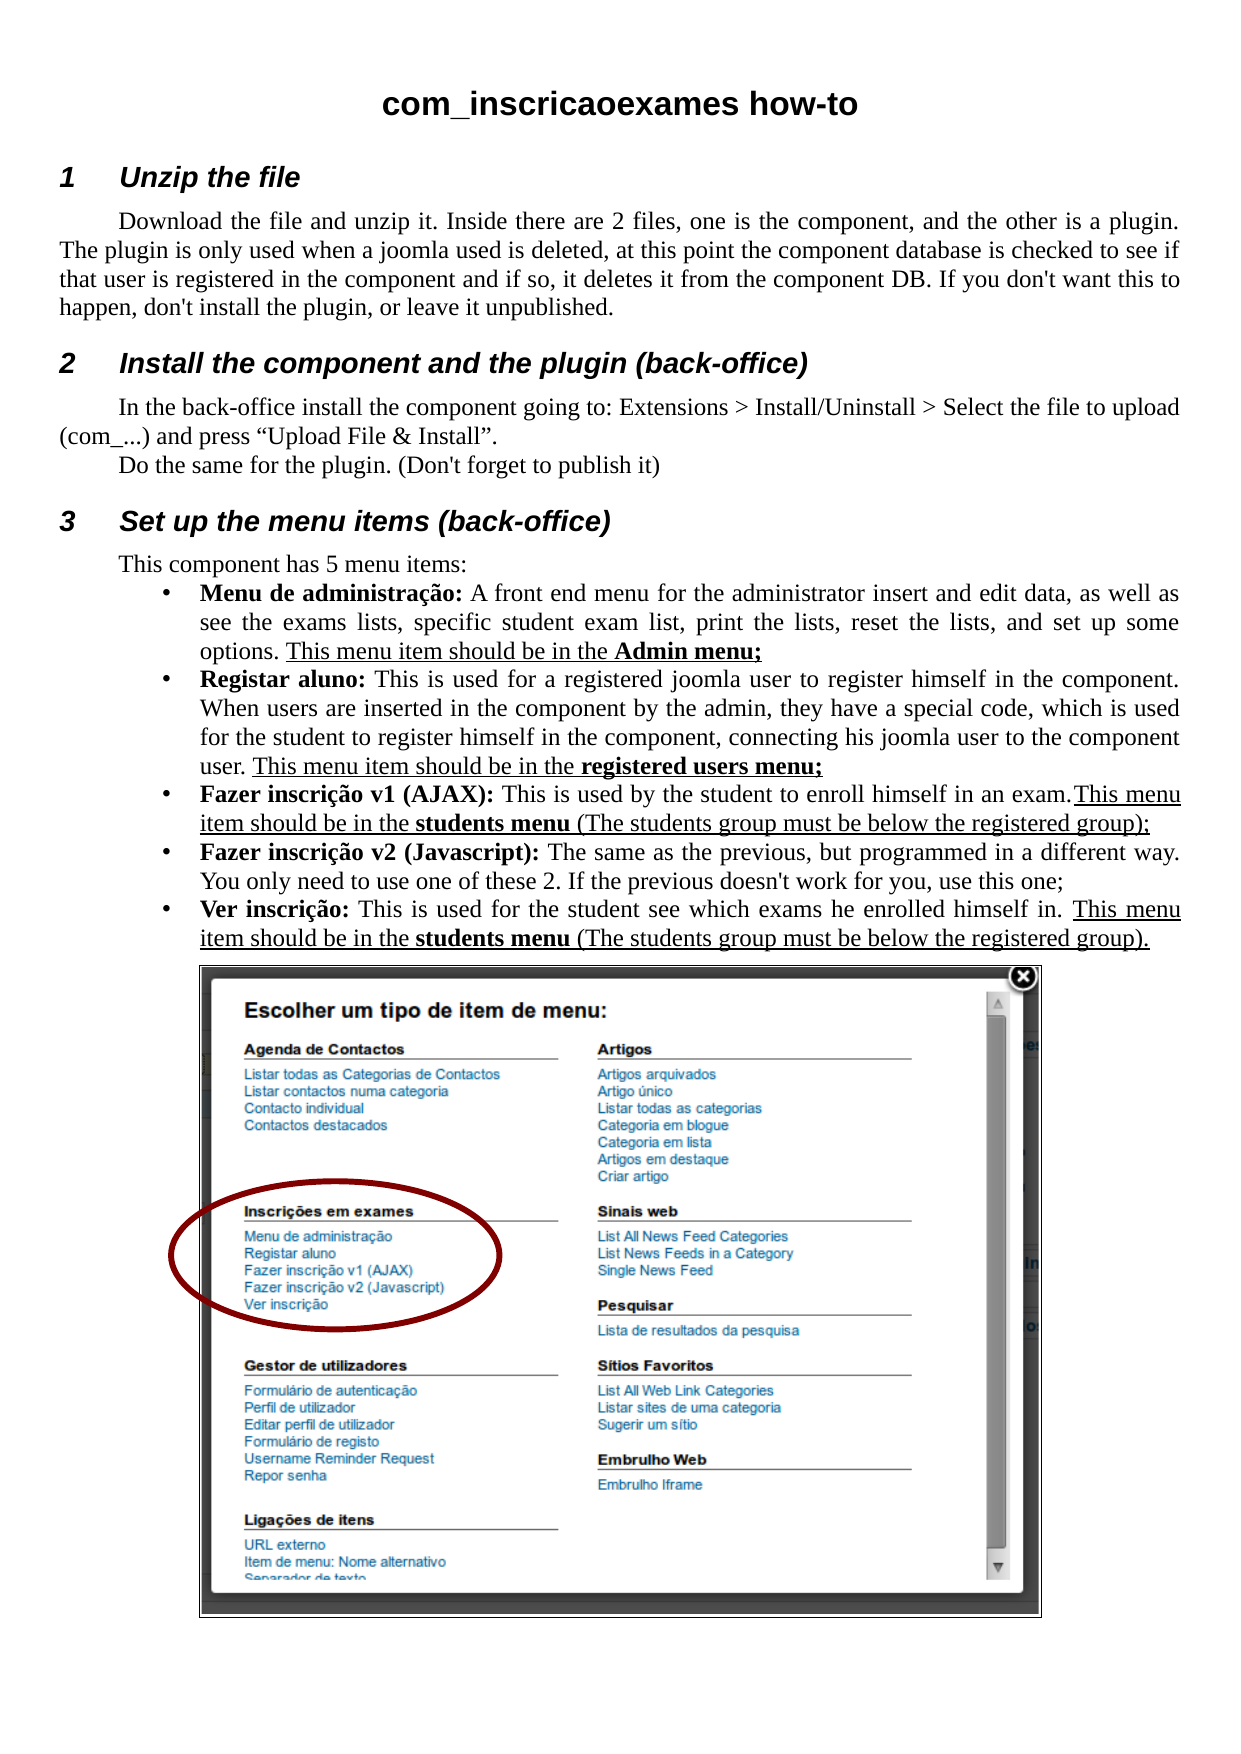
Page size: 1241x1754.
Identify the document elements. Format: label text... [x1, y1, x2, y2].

text In the back-office install the component going to: Extensions > Install/Uninstall > Select the file to upload (com_...) and press “Upload File & Install”. [59, 392, 1181, 450]
subtitle Unzip the file [59, 160, 1181, 194]
picture [201, 1185, 496, 1326]
list Fazer inscrição v1 (AJAX): This is used by the student to enroll himself in an exam.This menu item should be in the students menu (The students group must be below the registered group); [162, 779, 1181, 837]
text Do the same for the plugin. (Don't forget to publish it) [59, 450, 1181, 478]
text This component has 5 menu items: [59, 549, 1181, 578]
subtitle Set up the menu items (back-office) [59, 503, 1181, 537]
list Fazer inscrição v2 (Javascript): The same as the previous, but programmed in a different way. You only need to use one of these 2. If the previous doesn't work for you, use this one; [162, 837, 1181, 894]
subtitle Install the component and the plugin (back-office) [59, 346, 1181, 380]
list Ver inscrição: This is used for the student see which exams he enrolled himself in. This menu item should be in the students menu (The students group must be below the registered group). [162, 894, 1181, 952]
list Menu de administração: A front end menu for the administrator insert and edit data, as well as see the exams lists, specific student exam list, print the lists, reset the lists, and set up some options. This menu item should be in the Admin menu; [162, 578, 1181, 664]
list Registar aluno: This is used for a registered joomla user to register himself in the component. When users are inserted in the component by the admin, they have a special code, which is used for the student to register himself in the component, connecting his joomla user to the component user. This menu item should be in the registered users menu; [162, 664, 1181, 779]
subtitle com_inscricaoexames how-to [59, 84, 1181, 123]
picture [201, 967, 1039, 1614]
text Download the file and unzip it. Inside there are 2 files, one is the component, and the other is a plugin. The plugin is only used when a joomla used is deleted, at this point the component database is checked to see if that user is registered in the component and if so, it deletes it from the component DB. If you don't want this to happen, don't install the plugin, or leave it unpublished. [59, 206, 1181, 321]
